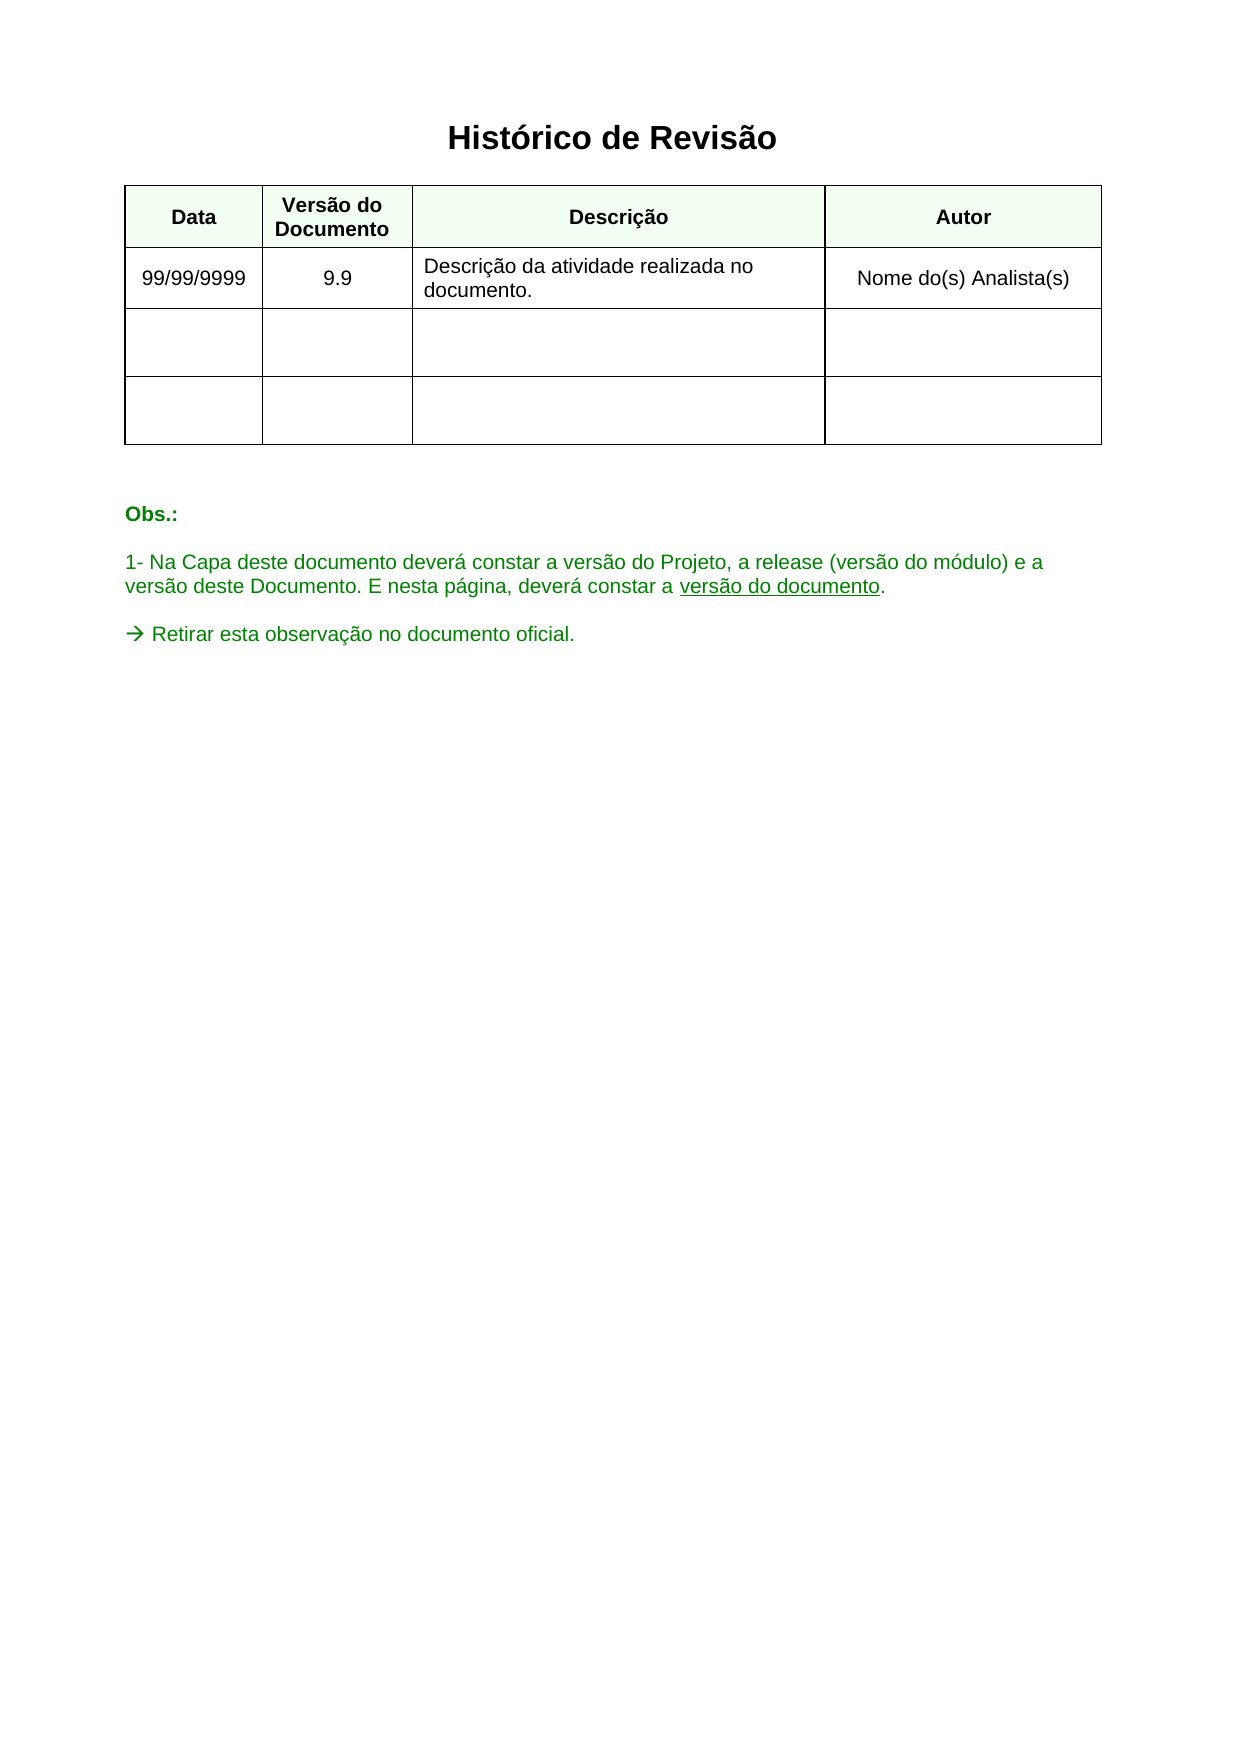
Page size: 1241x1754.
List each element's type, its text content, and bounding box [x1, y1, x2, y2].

table_cell [826, 309, 1101, 376]
table_header Versão do Documento [263, 186, 412, 247]
table_cell Descrição da atividade realizada no documento. [413, 248, 824, 308]
table_cell [263, 309, 412, 376]
table_cell [126, 377, 262, 444]
table_header Descrição [413, 186, 824, 247]
table_cell [413, 377, 824, 444]
table_cell [826, 377, 1101, 444]
title  Retirar esta observação no documento oficial. [125, 622, 1100, 646]
table_cell [263, 377, 412, 444]
table_header Autor [826, 186, 1101, 247]
text Histórico de Revisão [125, 118, 1100, 157]
table_cell [126, 309, 262, 376]
table_cell 9.9 [263, 248, 412, 308]
table_cell 99/99/9999 [126, 248, 262, 308]
table_header Data [126, 186, 262, 247]
table_cell Nome do(s) Analista(s) [826, 248, 1101, 308]
table_cell [413, 309, 824, 376]
title 1- Na Capa deste documento deverá constar a versão do Projeto, a release (versão do módulo) e a versão deste Documento. E nesta página, deverá constar a versão do documento. [125, 550, 1100, 598]
title Obs.: [125, 502, 1100, 526]
